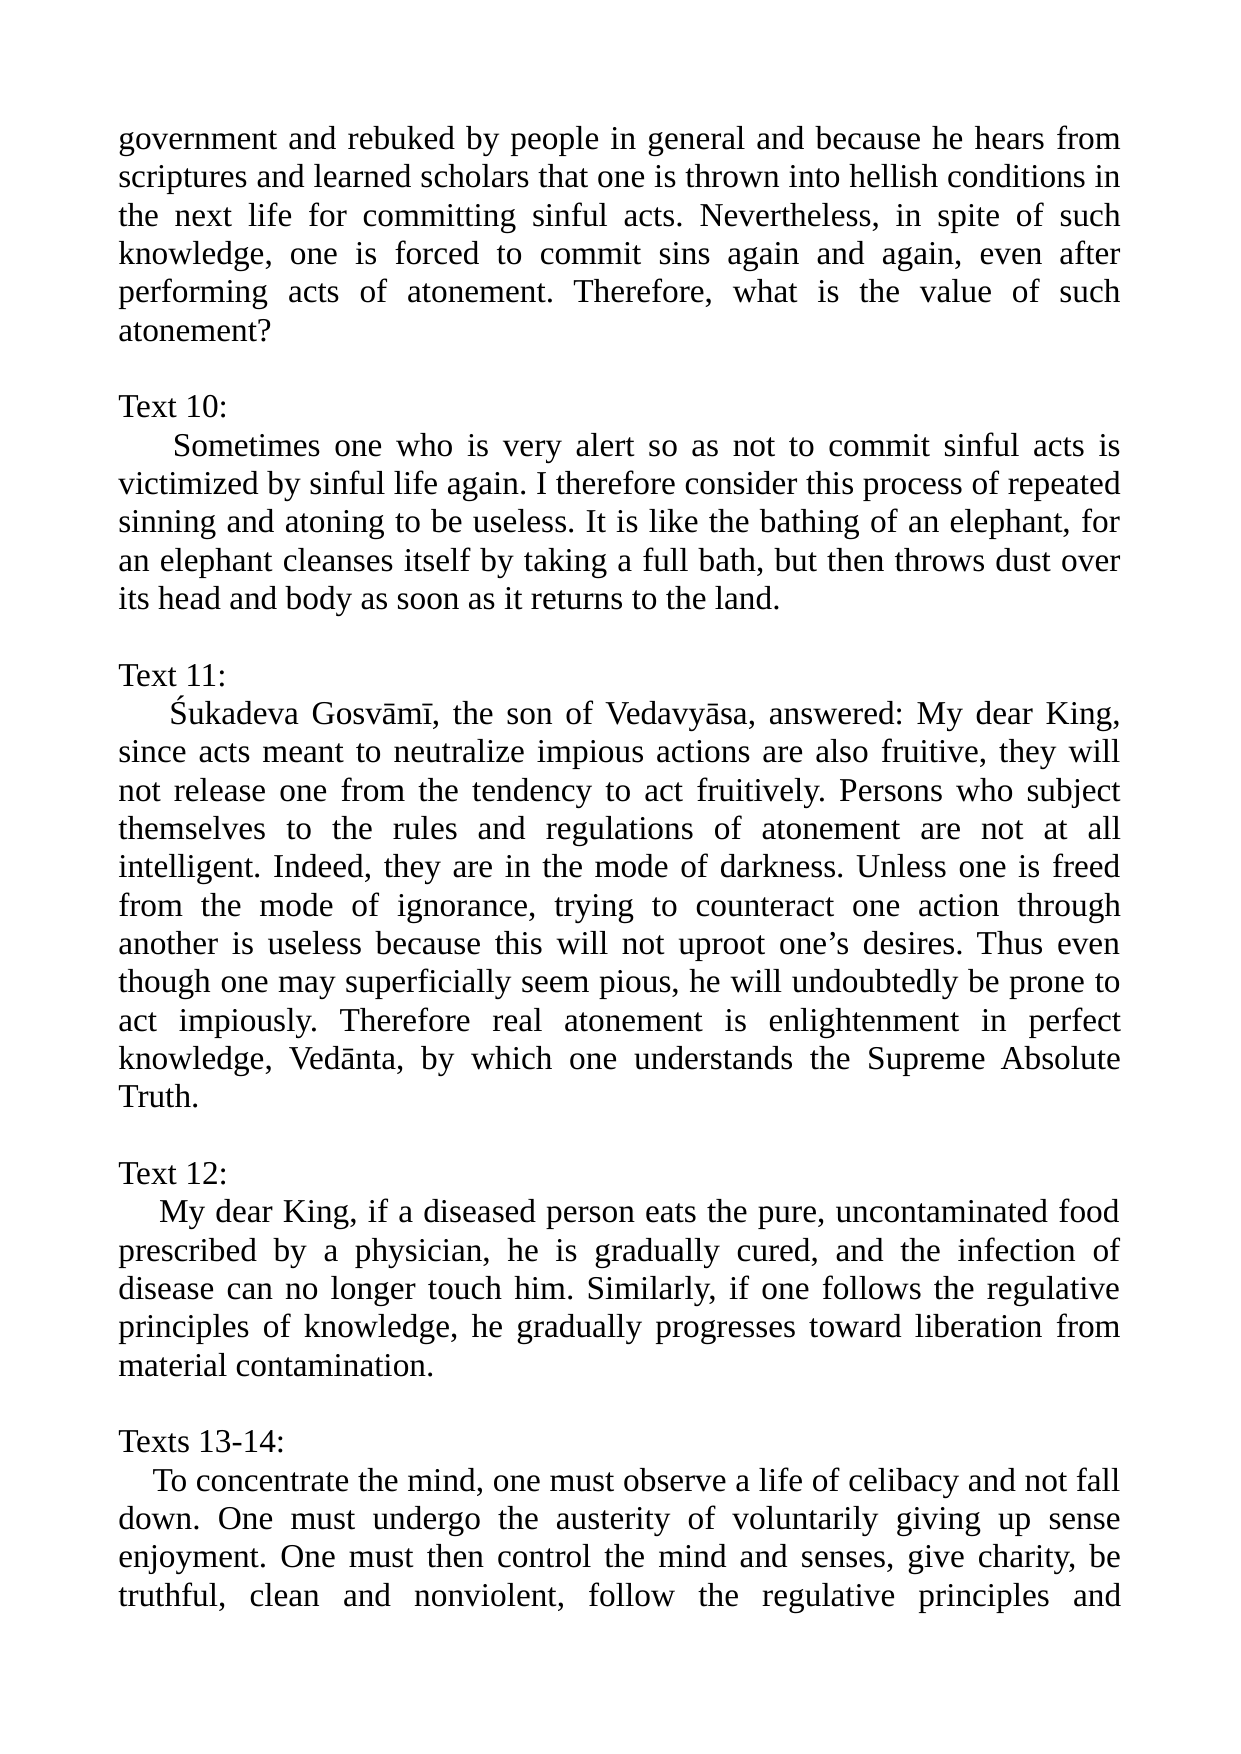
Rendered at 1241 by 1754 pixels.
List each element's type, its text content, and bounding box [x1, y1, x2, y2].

text Text 12: [118, 1153, 1122, 1191]
text Text 11: [118, 655, 1122, 693]
text Śukadeva Gosvāmī, the son of Vedavyāsa, answered: My dear King, since acts meant to neutralize impious actions are also fruitive, they will not release one from the tendency to act fruitively. Persons who subject themselves to the rules and regulations of atonement are not at all intelligent. Indeed, they are in the mode of darkness. Unless one is freed from the mode of ignorance, trying to counteract one action through another is useless because this will not uproot one’s desires. Thus even though one may superficially seem pious, he will undoubtedly be prone to act impiously. Therefore real atonement is enlightenment in perfect knowledge, Vedānta, by which one understands the Supreme Absolute Truth. [118, 693, 1122, 1115]
text To concentrate the mind, one must observe a life of celibacy and not fall down. One must undergo the austerity of voluntarily giving up sense enjoyment. One must then control the mind and senses, give charity, be truthful, clean and nonviolent, follow the regulative principles and [118, 1460, 1122, 1613]
text Sometimes one who is very alert so as not to commit sinful acts is victimized by sinful life again. I therefore consider this process of repeated sinning and atoning to be useless. It is like the bathing of an elephant, for an elephant cleanses itself by taking a full bath, but then throws dust over its head and body as soon as it returns to the land. [118, 425, 1122, 616]
text My dear King, if a diseased person eats the pure, uncontaminated food prescribed by a physician, he is gradually cured, and the infection of disease can no longer touch him. Similarly, if one follows the regulative principles of knowledge, he gradually progresses toward liberation from material contamination. [118, 1191, 1122, 1383]
text government and rebuked by people in general and because he hears from scriptures and learned scholars that one is thrown into hellish conditions in the next life for committing sinful acts. Nevertheless, in spite of such knowledge, one is forced to commit sins again and again, even after performing acts of atonement. Therefore, what is the value of such atonement? [118, 118, 1122, 348]
text Texts 13-14: [118, 1421, 1122, 1460]
text Text 10: [118, 386, 1122, 425]
